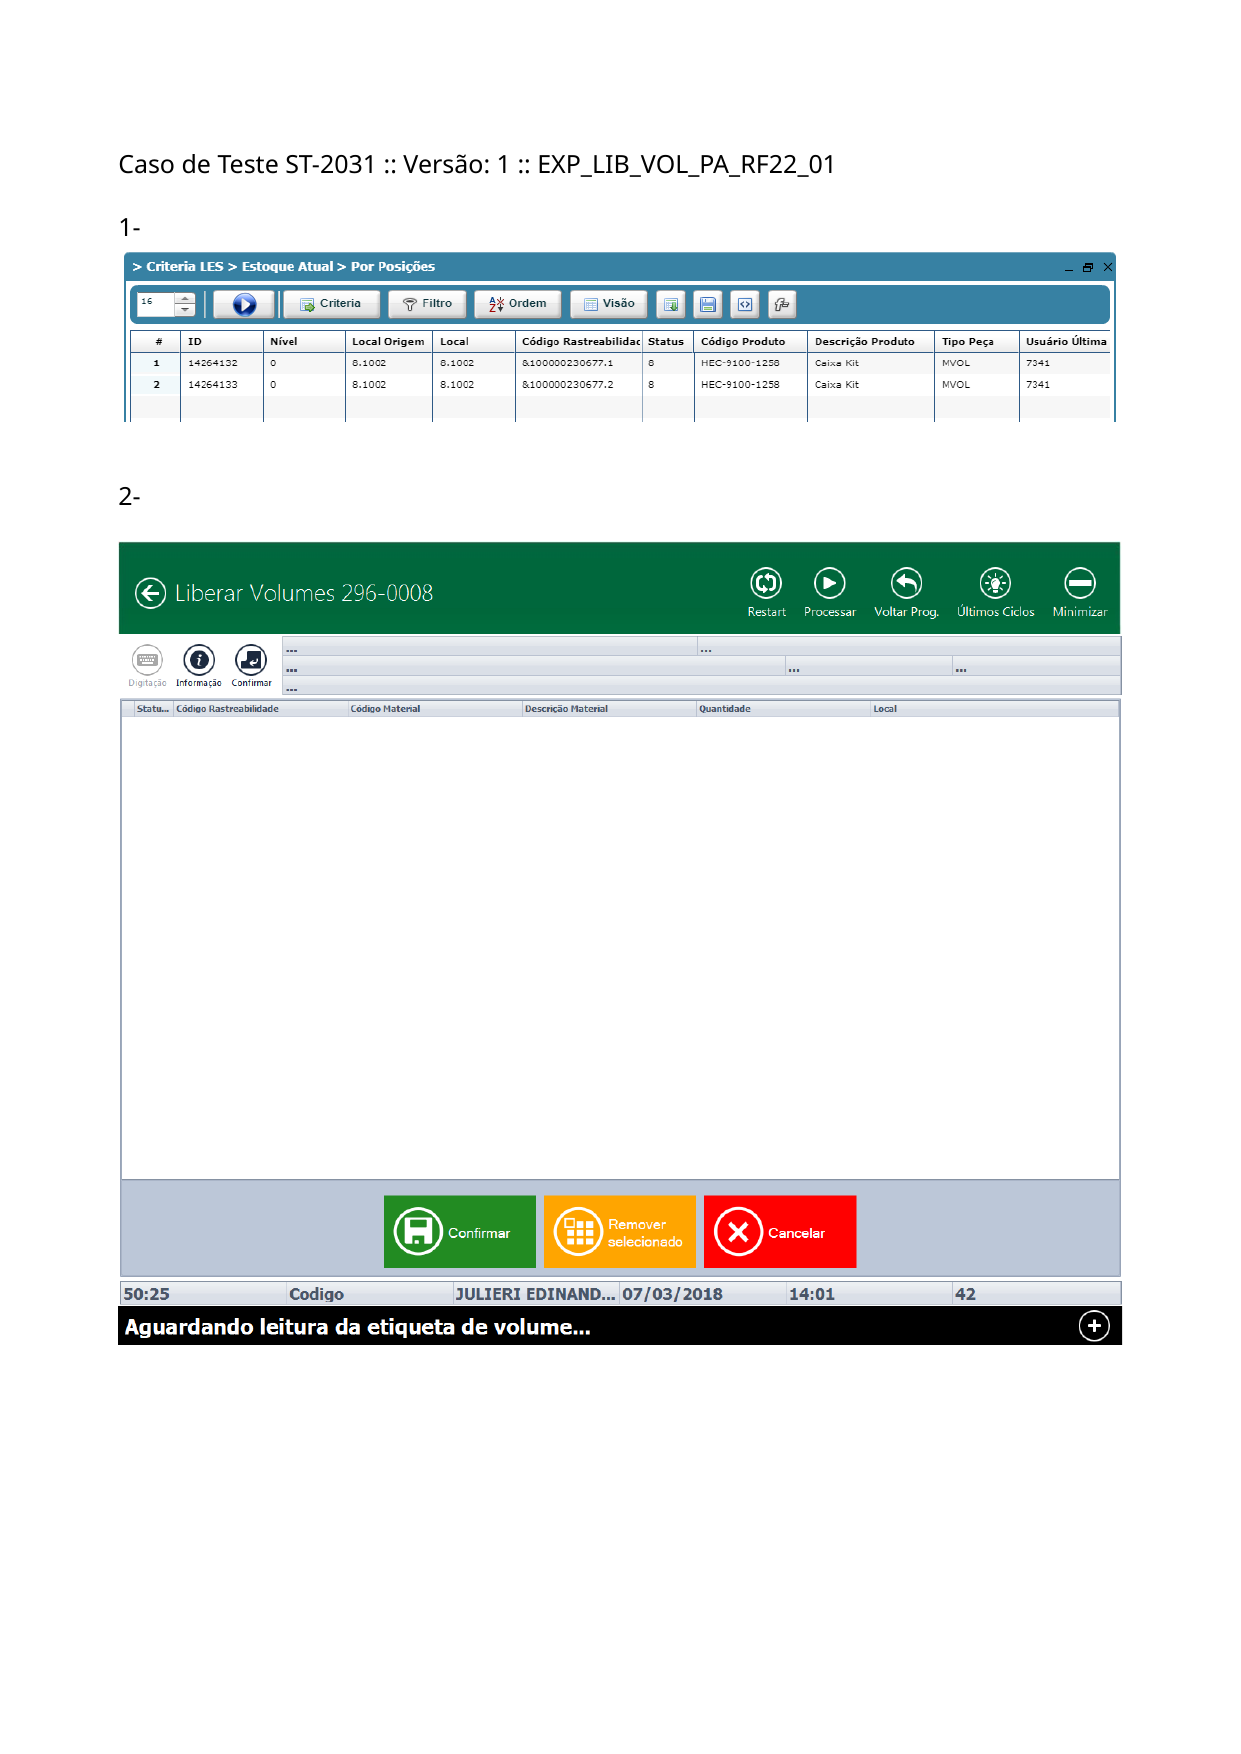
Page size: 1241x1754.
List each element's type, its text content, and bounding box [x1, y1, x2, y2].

picture [118, 243, 1123, 422]
text Caso de Teste ST-2031 :: Versão: 1 :: EXP_LIB_VOL_PA_RF22_01 [118, 118, 1122, 181]
picture [118, 541, 1123, 1345]
text 2- [118, 479, 1122, 513]
text 1- [118, 210, 1122, 243]
